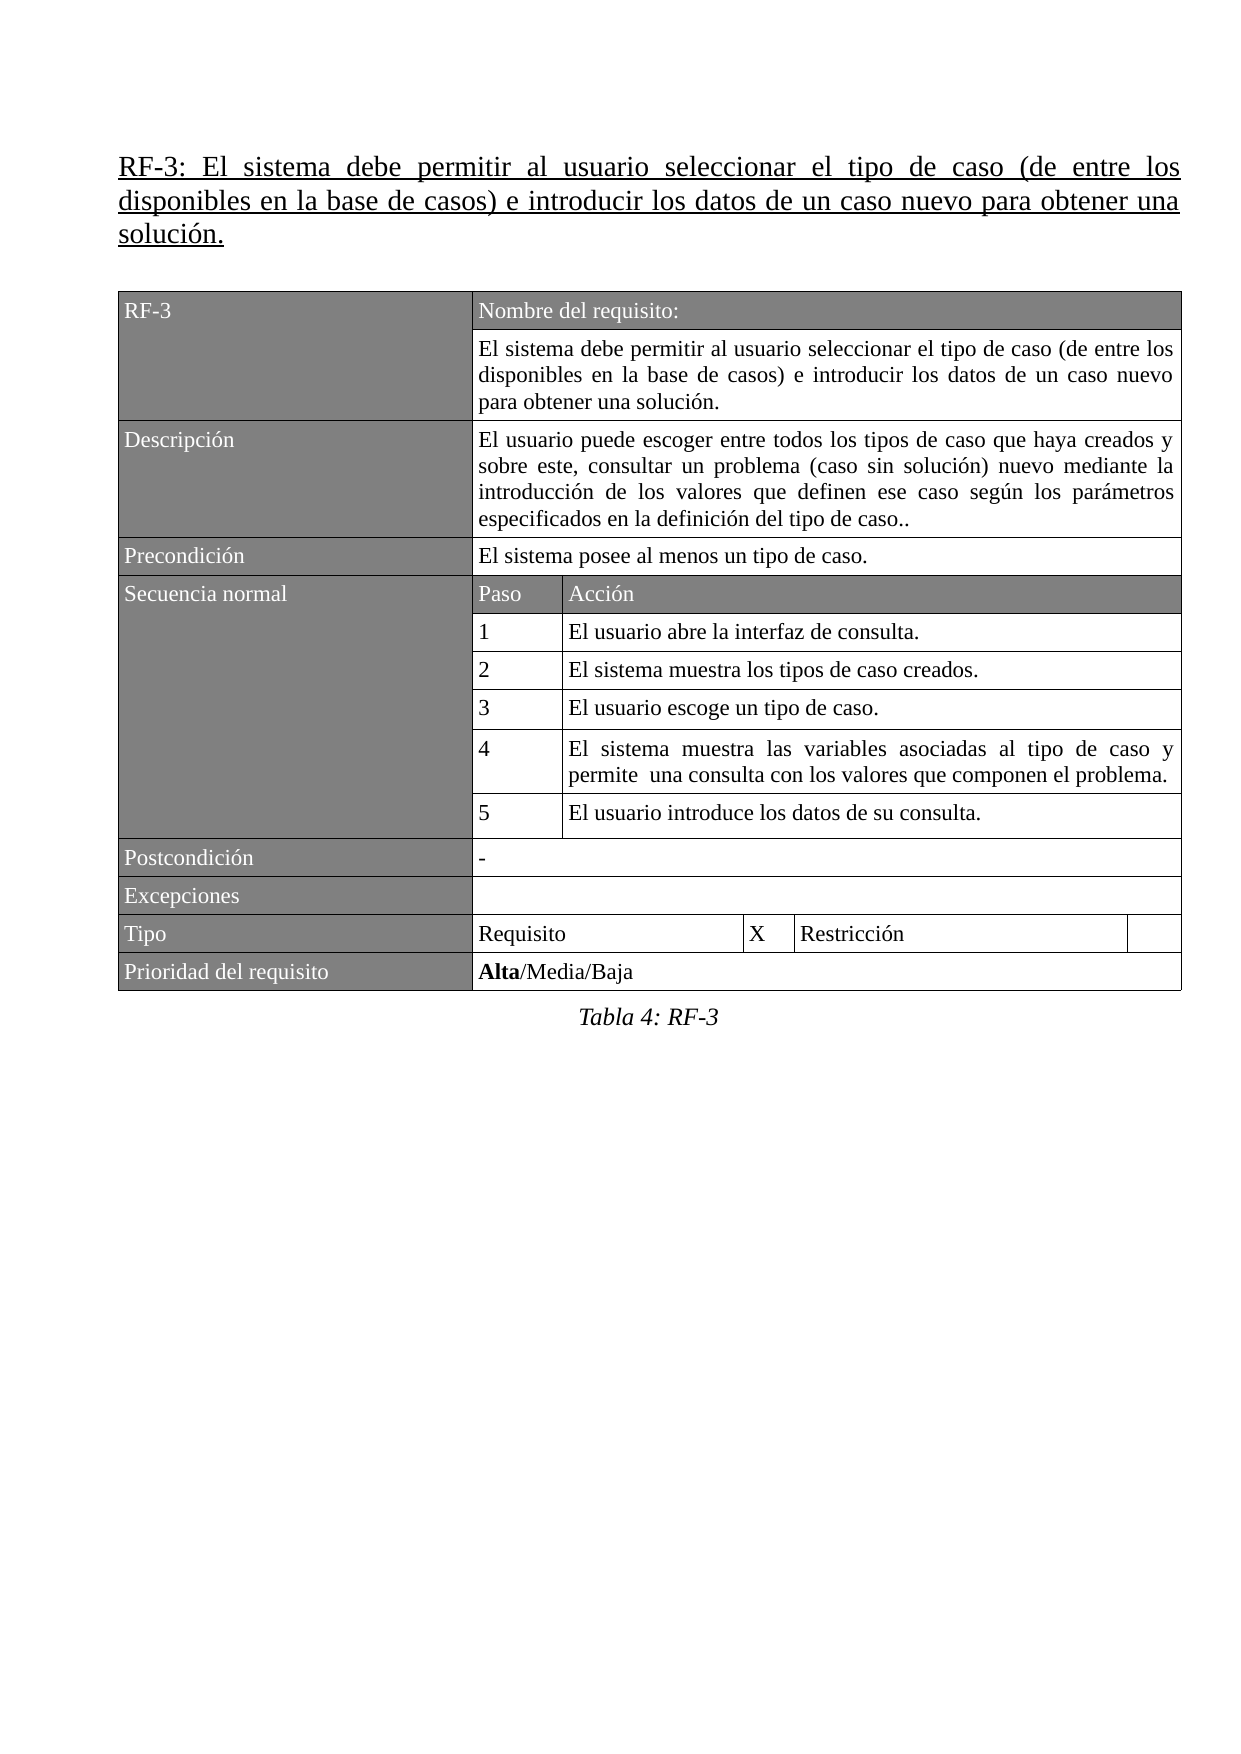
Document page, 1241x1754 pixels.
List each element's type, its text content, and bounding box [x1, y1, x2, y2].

table_cell 2 [473, 652, 562, 688]
table_cell El sistema muestra las variables asociadas al tipo de caso y permite una consulta con los valores que componen el problema. [563, 730, 1181, 793]
table_cell 1 [473, 614, 562, 651]
table_cell El sistema posee al menos un tipo de caso. [473, 538, 1181, 575]
table_cell El usuario puede escoger entre todos los tipos de caso que haya creados y sobre este, consultar un problema (caso sin solución) nuevo mediante la introducción de los valores que definen ese caso según los parámetros especificados en la definición del tipo de caso.. [473, 421, 1181, 537]
table_cell [473, 877, 1181, 914]
table_cell 5 [473, 794, 562, 838]
table_header RF-3 [119, 292, 472, 420]
table_header Nombre del requisito: [473, 292, 1181, 329]
table_cell El usuario introduce los datos de su consulta. [563, 794, 1181, 838]
table_cell Alta/Media/Baja [473, 953, 1181, 990]
table_cell 4 [473, 730, 562, 793]
table_cell Paso [473, 576, 562, 613]
table_cell Excepciones [119, 877, 472, 914]
subtitle disponibles en la base de casos) e introducir los datos de un caso nuevo para obtener una solución. [118, 180, 1181, 250]
subtitle RF-3: El sistema debe permitir al usuario seleccionar el tipo de caso (de entre los [118, 149, 1181, 178]
table_cell [1128, 915, 1181, 952]
table_cell El usuario abre la interfaz de consulta. [563, 614, 1181, 651]
table_cell Postcondición [119, 839, 472, 876]
table_cell Restricción [795, 915, 1127, 952]
table_cell Prioridad del requisito [119, 953, 472, 990]
table_cell Acción [563, 576, 1181, 613]
table_cell Requisito [473, 915, 743, 952]
table_cell Tipo [119, 915, 472, 952]
table_cell El sistema debe permitir al usuario seleccionar el tipo de caso (de entre los disponibles en la base de casos) e introducir los datos de un caso nuevo para obtener una solución. [473, 330, 1181, 420]
table_cell Descripción [119, 421, 472, 537]
table_cell Secuencia normal [119, 576, 472, 838]
table_cell X [744, 915, 794, 952]
table_cell El sistema muestra los tipos de caso creados. [563, 652, 1181, 688]
text Tabla 4: RF-3 [118, 1002, 1181, 1031]
table_cell Precondición [119, 538, 472, 575]
table_cell 3 [473, 690, 562, 729]
table_cell El usuario escoge un tipo de caso. [563, 690, 1181, 729]
table_cell - [473, 839, 1181, 876]
